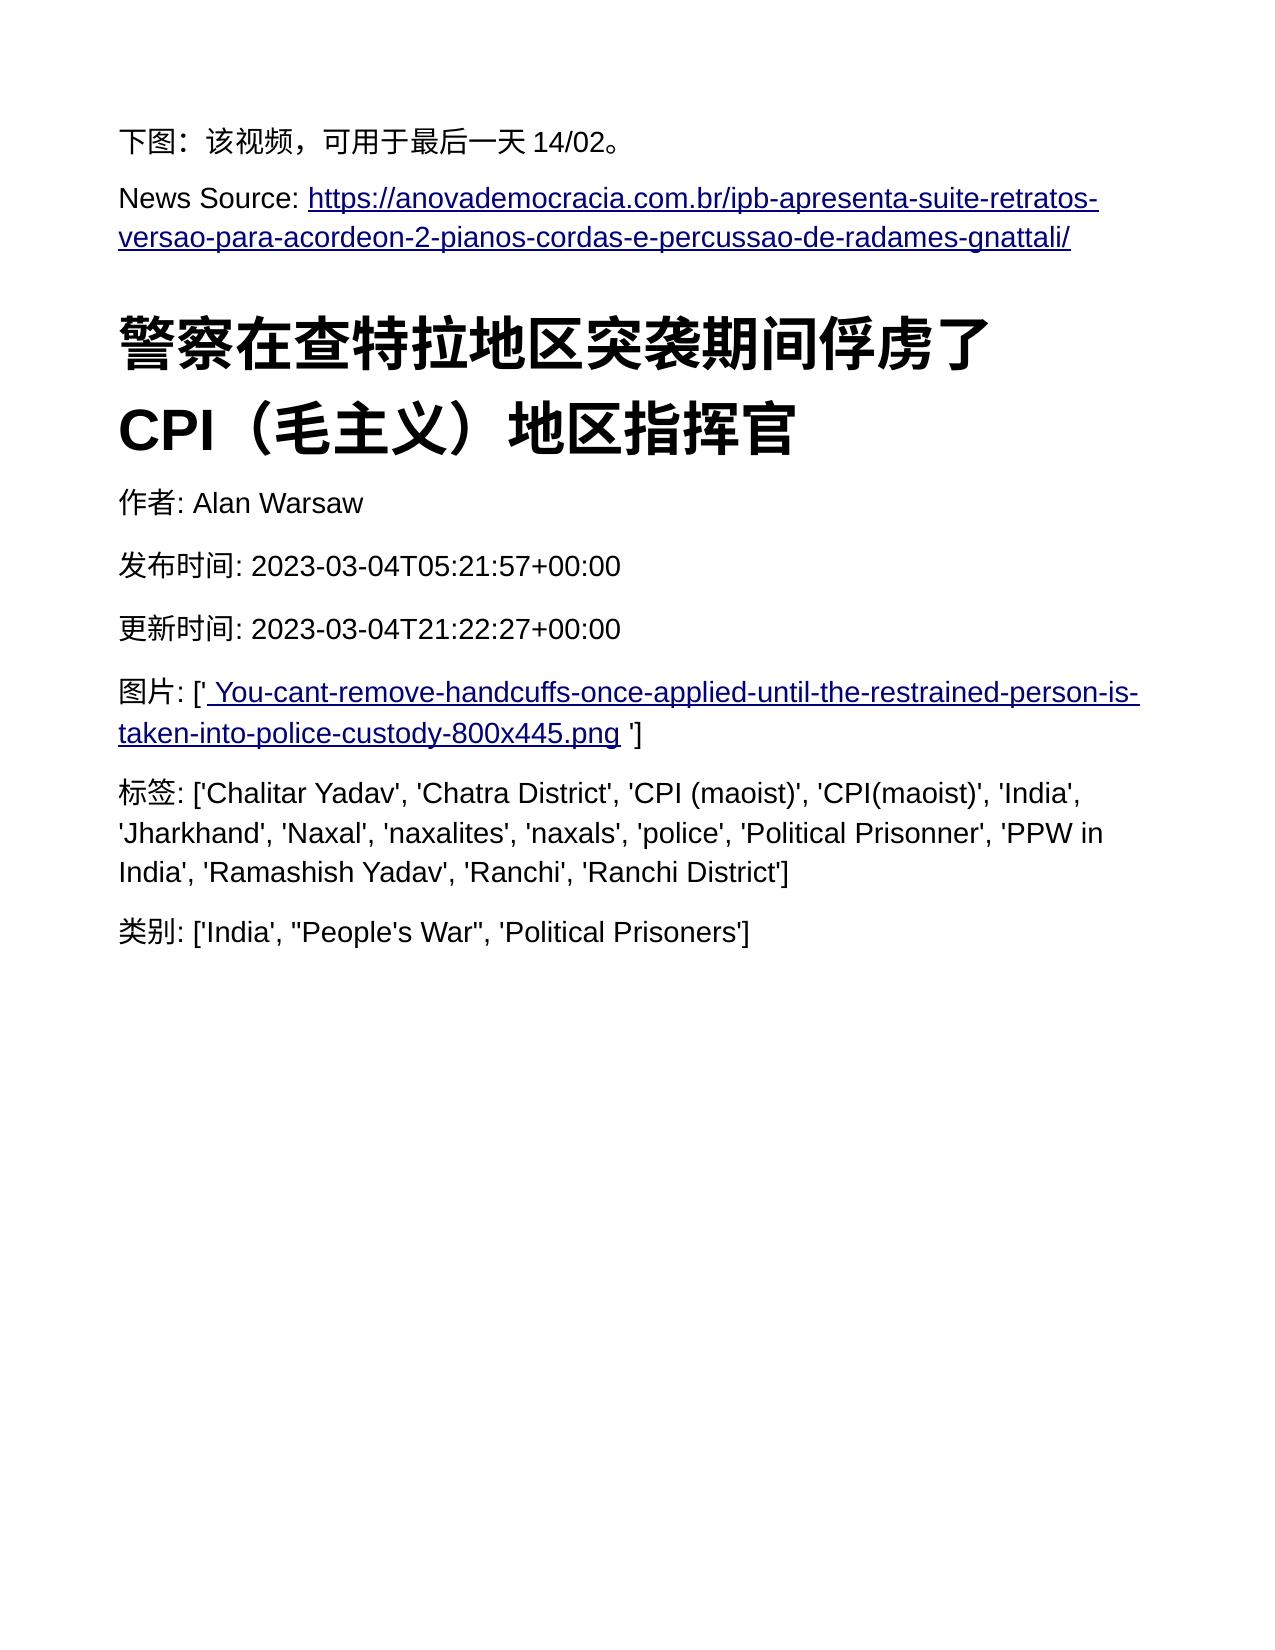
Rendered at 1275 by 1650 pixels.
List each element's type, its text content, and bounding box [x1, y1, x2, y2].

text 作者: Alan Warsaw [118, 479, 1157, 522]
text News Source: https://anovademocracia.com.br/ipb-apresenta-suite-retratos-versao-para-acordeon-2-pianos-cordas-e-percussao-de-radames-gnattali/ [118, 181, 1157, 253]
text 标签: ['Chalitar Yadav', 'Chatra District', 'CPI (maoist)', 'CPI(maoist)', 'India', 'Jharkhand', 'Naxal', 'naxalites', 'naxals', 'police', 'Political Prisonner', 'PPW in India', 'Ramashish Yadav', 'Ranchi', 'Ranchi District'] [118, 769, 1157, 888]
text 图片: [' You-cant-remove-handcuffs-once-applied-until-the-restrained-person-is-taken-into-police-custody-800x445.png '] [118, 669, 1157, 749]
text 发布时间: 2023-03-04T05:21:57+00:00 [118, 542, 1157, 585]
text 更新时间: 2023-03-04T21:22:27+00:00 [118, 606, 1157, 648]
text 类别: ['India', "People's War", 'Political Prisoners'] [118, 908, 1157, 950]
text 下图：该视频，可用于最后一天14/02。 [118, 118, 1157, 160]
subtitle 警察在查特拉地区突袭期间俘虏了CPI（毛主义）地区指挥官 [118, 298, 1157, 467]
